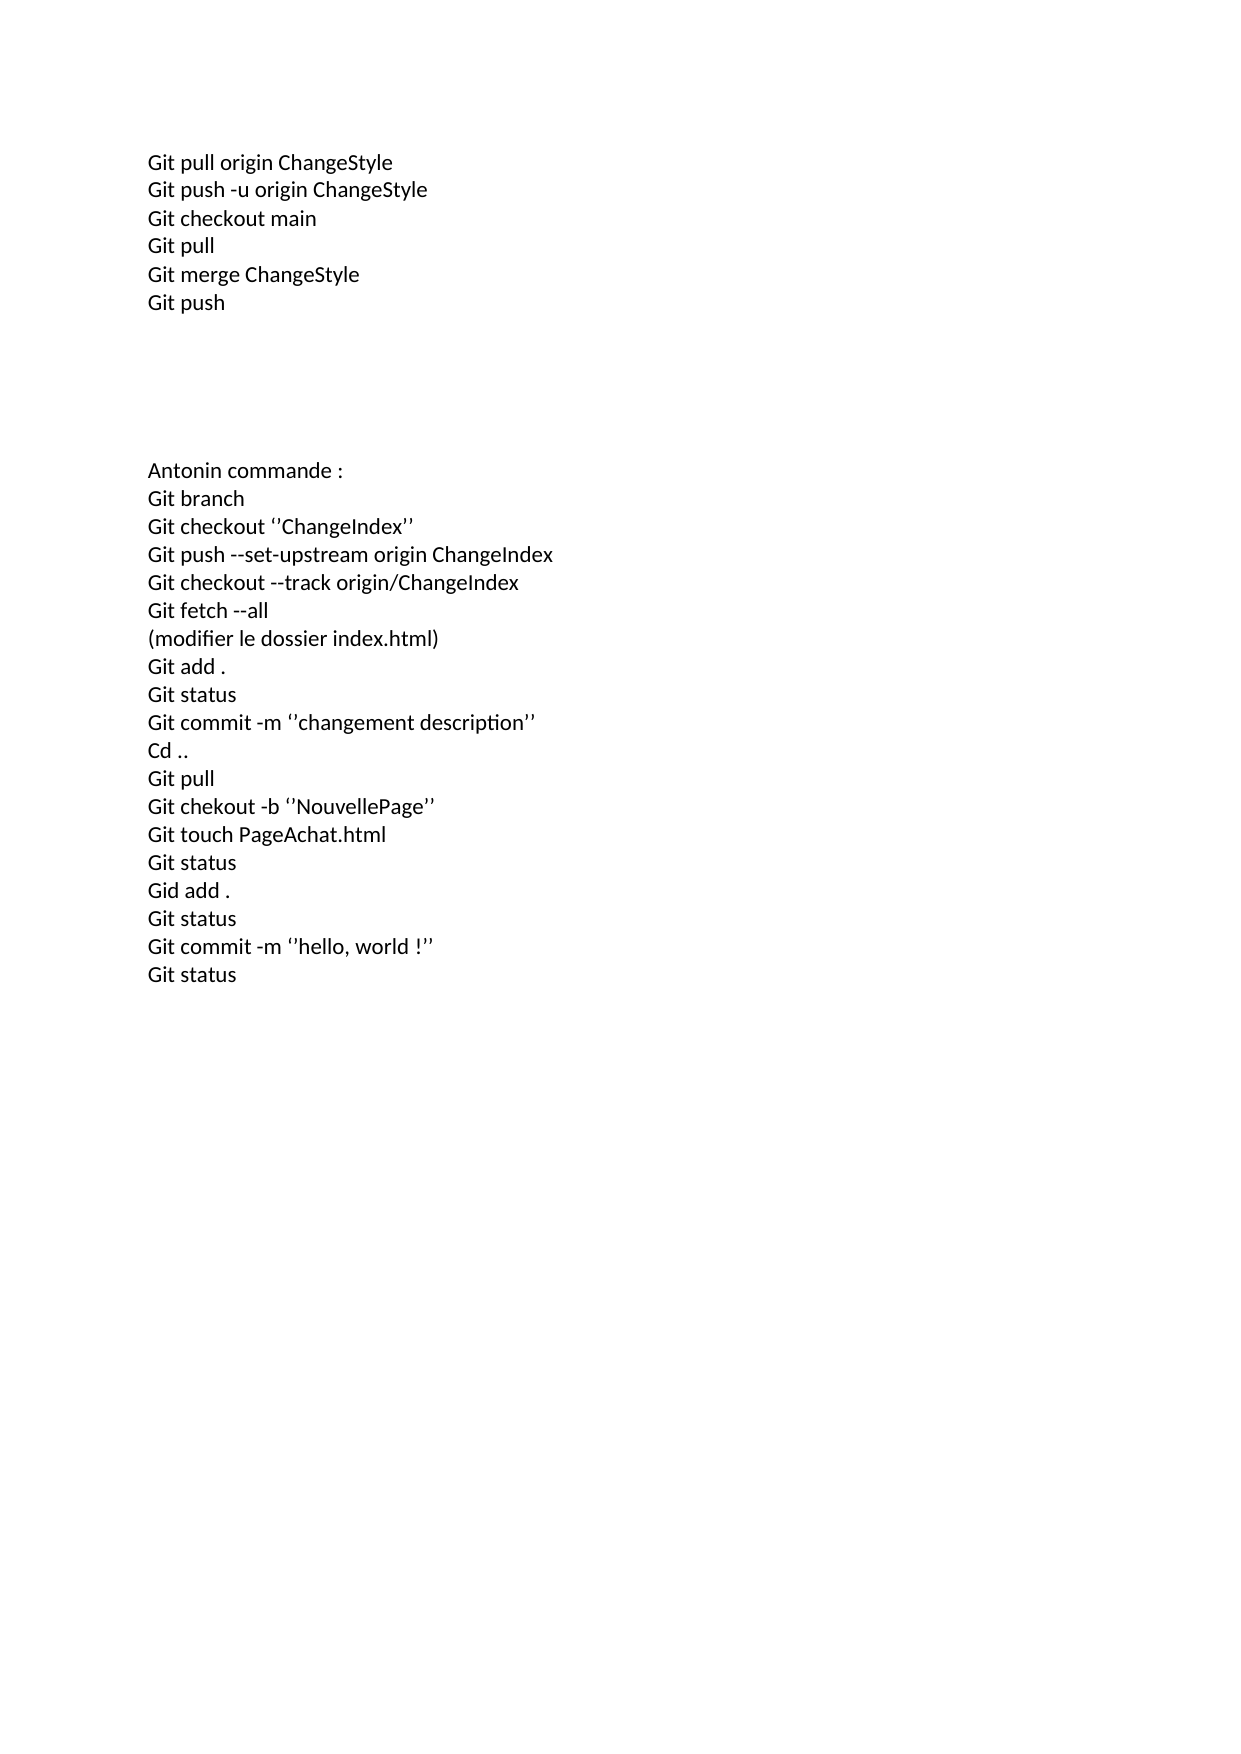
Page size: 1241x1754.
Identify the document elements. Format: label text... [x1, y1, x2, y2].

text Git status [148, 904, 1093, 932]
text Git commit -m ‘’hello, world !’’ [148, 932, 1093, 960]
text Git fetch --all [148, 596, 1093, 624]
text Cd .. [148, 736, 1093, 764]
text Git pull [148, 764, 1093, 792]
text Git add . [148, 652, 1093, 680]
text Git status [148, 680, 1093, 708]
text Git status [148, 848, 1093, 876]
text Git status [148, 960, 1093, 988]
text Git chekout -b ‘’NouvellePage’’ [148, 792, 1093, 820]
text Git push [148, 288, 1093, 316]
text (modifier le dossier index.html) [148, 624, 1093, 652]
text Git checkout main [148, 204, 1093, 232]
text Git merge ChangeStyle [148, 260, 1093, 288]
text Git commit -m ‘’changement description’’ [148, 708, 1093, 736]
text Antonin commande : [148, 456, 1093, 484]
text Git push --set-upstream origin ChangeIndex [148, 540, 1093, 568]
text Git pull [148, 232, 1093, 260]
text Git checkout ‘’ChangeIndex’’ [148, 512, 1093, 540]
text Git branch [148, 484, 1093, 512]
text Git push -u origin ChangeStyle [148, 176, 1093, 204]
text Git touch PageAchat.html [148, 820, 1093, 848]
text Git checkout --track origin/ChangeIndex [148, 568, 1093, 596]
text Gid add . [148, 876, 1093, 904]
text Git pull origin ChangeStyle [148, 148, 1093, 176]
